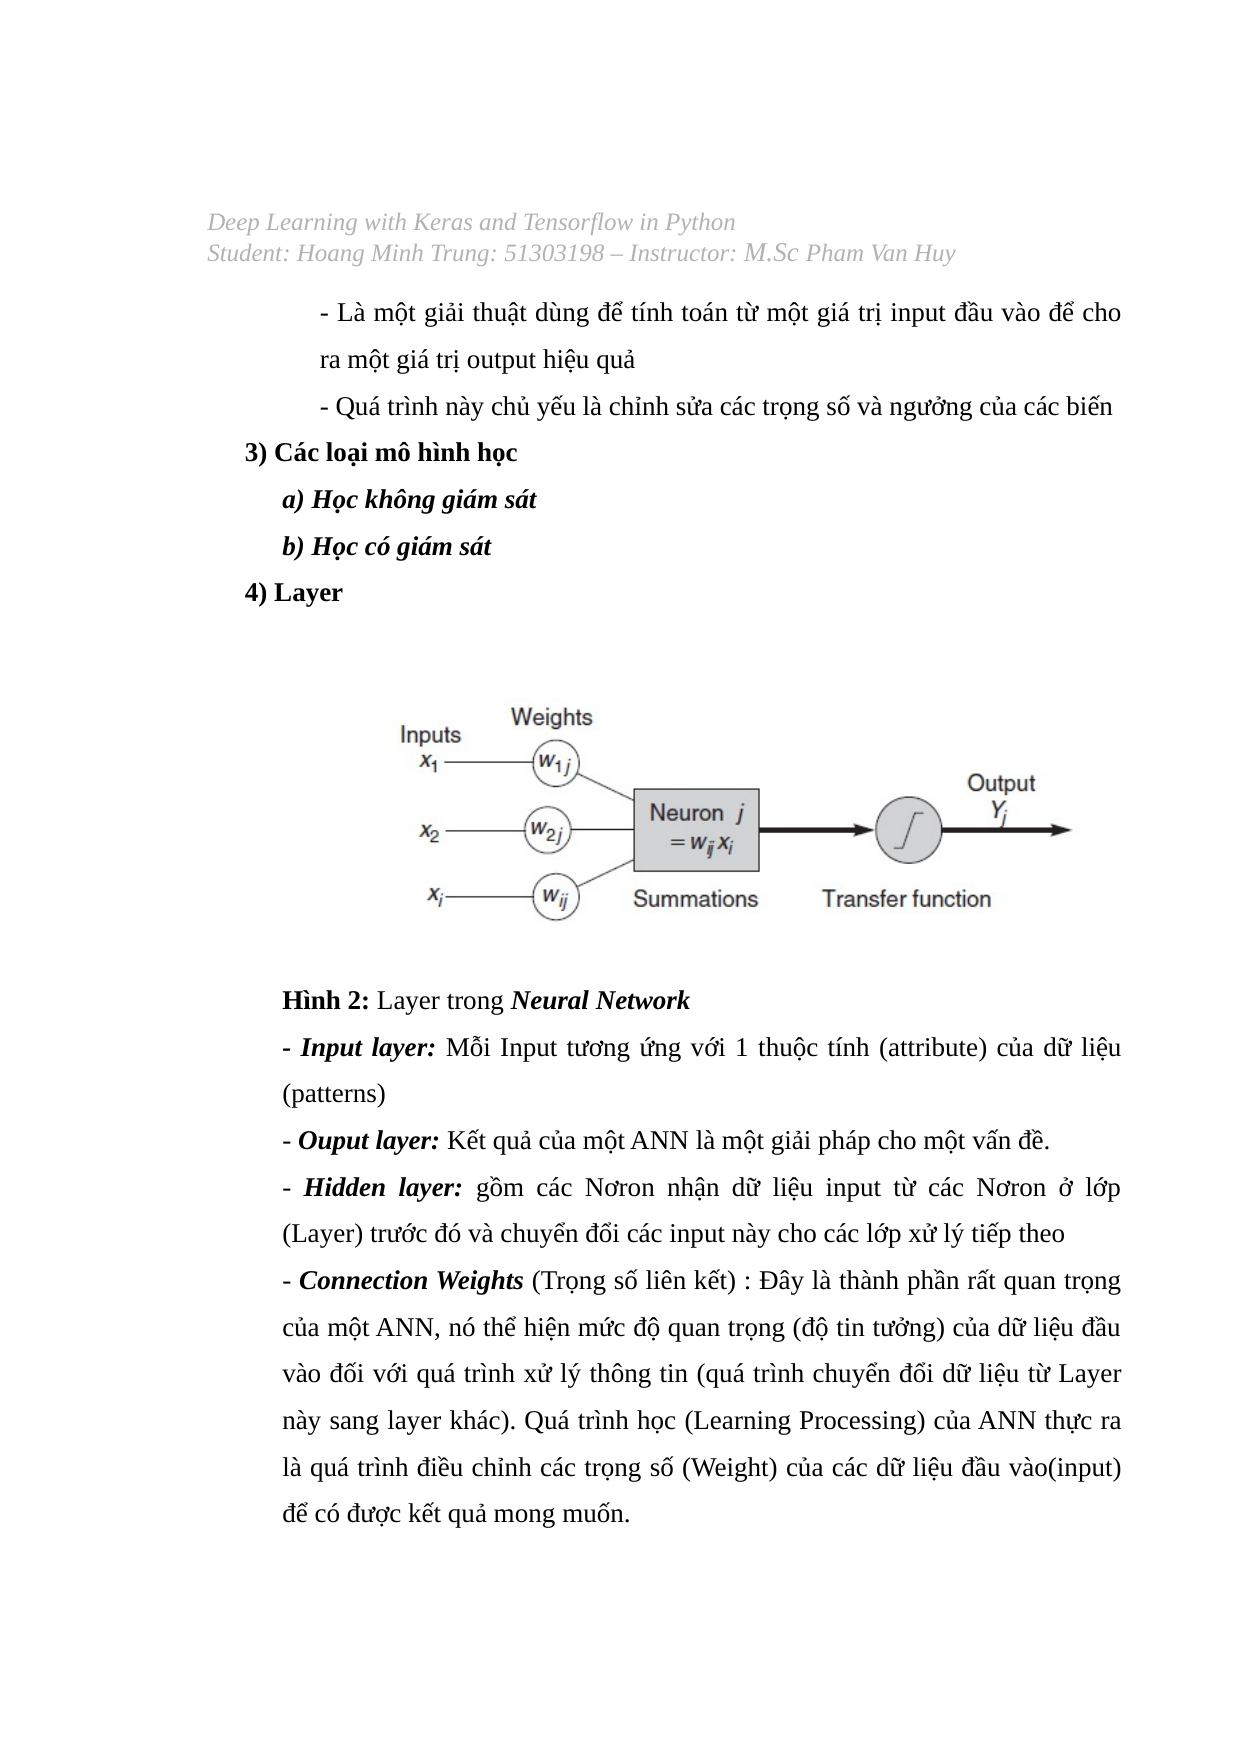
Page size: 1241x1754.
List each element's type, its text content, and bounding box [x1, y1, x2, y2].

list Học có giám sát [282, 530, 1122, 561]
list - Connection Weights (Trọng số liên kết) : Đây là thành phần rất quan trọng của một ANN, nó thể hiện mức độ quan trọng (độ tin tưởng) của dữ liệu đầu vào đối với quá trình xử lý thông tin (quá trình chuyển đổi dữ liệu từ Layer này sang layer khác). Quá trình học (Learning Processing) của ANN thực ra là quá trình điều chỉnh các trọng số (Weight) của các dữ liệu đầu vào(input) để có được kết quả mong muốn. [244, 1264, 1122, 1529]
list - Ouput layer: Kết quả của một ANN là một giải pháp cho một vấn đề. [244, 1124, 1122, 1155]
list Các loại mô hình học [244, 436, 1122, 467]
list Hình 2: Layer trong Neural Network [244, 623, 1122, 1015]
list - Là một giải thuật dùng để tính toán từ một giá trị input đầu vào để cho ra một giá trị output hiệu quả [282, 296, 1122, 374]
list Layer [244, 576, 1122, 607]
list - Hidden layer: gồm các Nơron nhận dữ liệu input từ các Nơron ở lớp (Layer) trước đó và chuyển đổi các input này cho các lớp xử lý tiếp theo [244, 1171, 1122, 1249]
list - Input layer: Mỗi Input tương ứng với 1 thuộc tính (attribute) của dữ liệu (patterns) [244, 1031, 1122, 1109]
list - Quá trình này chủ yếu là chỉnh sửa các trọng số và ngưởng của các biến [282, 390, 1122, 421]
picture [341, 624, 1121, 969]
list Học không giám sát [282, 483, 1122, 514]
